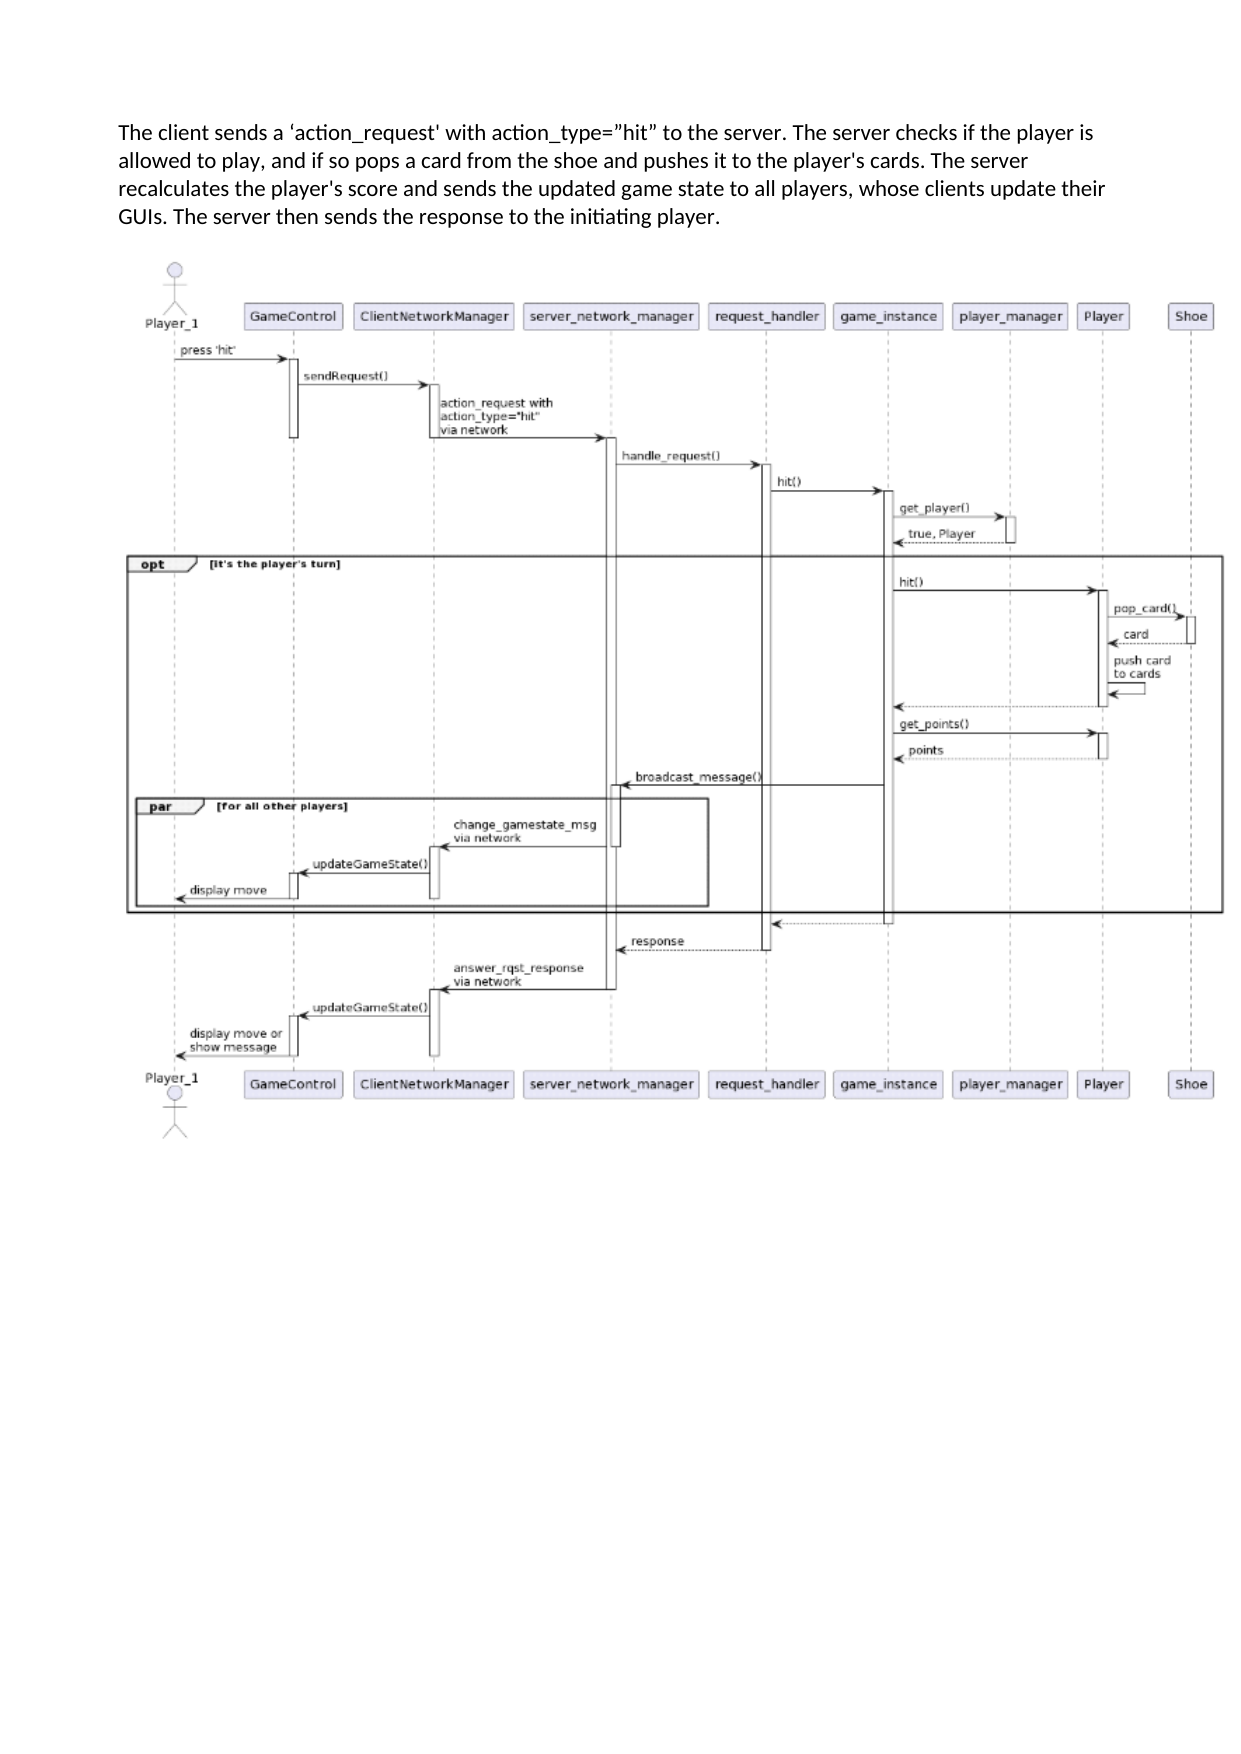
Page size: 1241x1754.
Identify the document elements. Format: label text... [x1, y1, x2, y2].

text The client sends a ‘action_request' with action_type=”hit” to the server. The server checks if the player is allowed to play, and if so pops a card from the shoe and pushes it to the player's cards. The server recalculates the player's score and sends the updated game state to all players, whose clients update their GUIs. The server then sends the response to the initiating player. [118, 118, 1122, 230]
